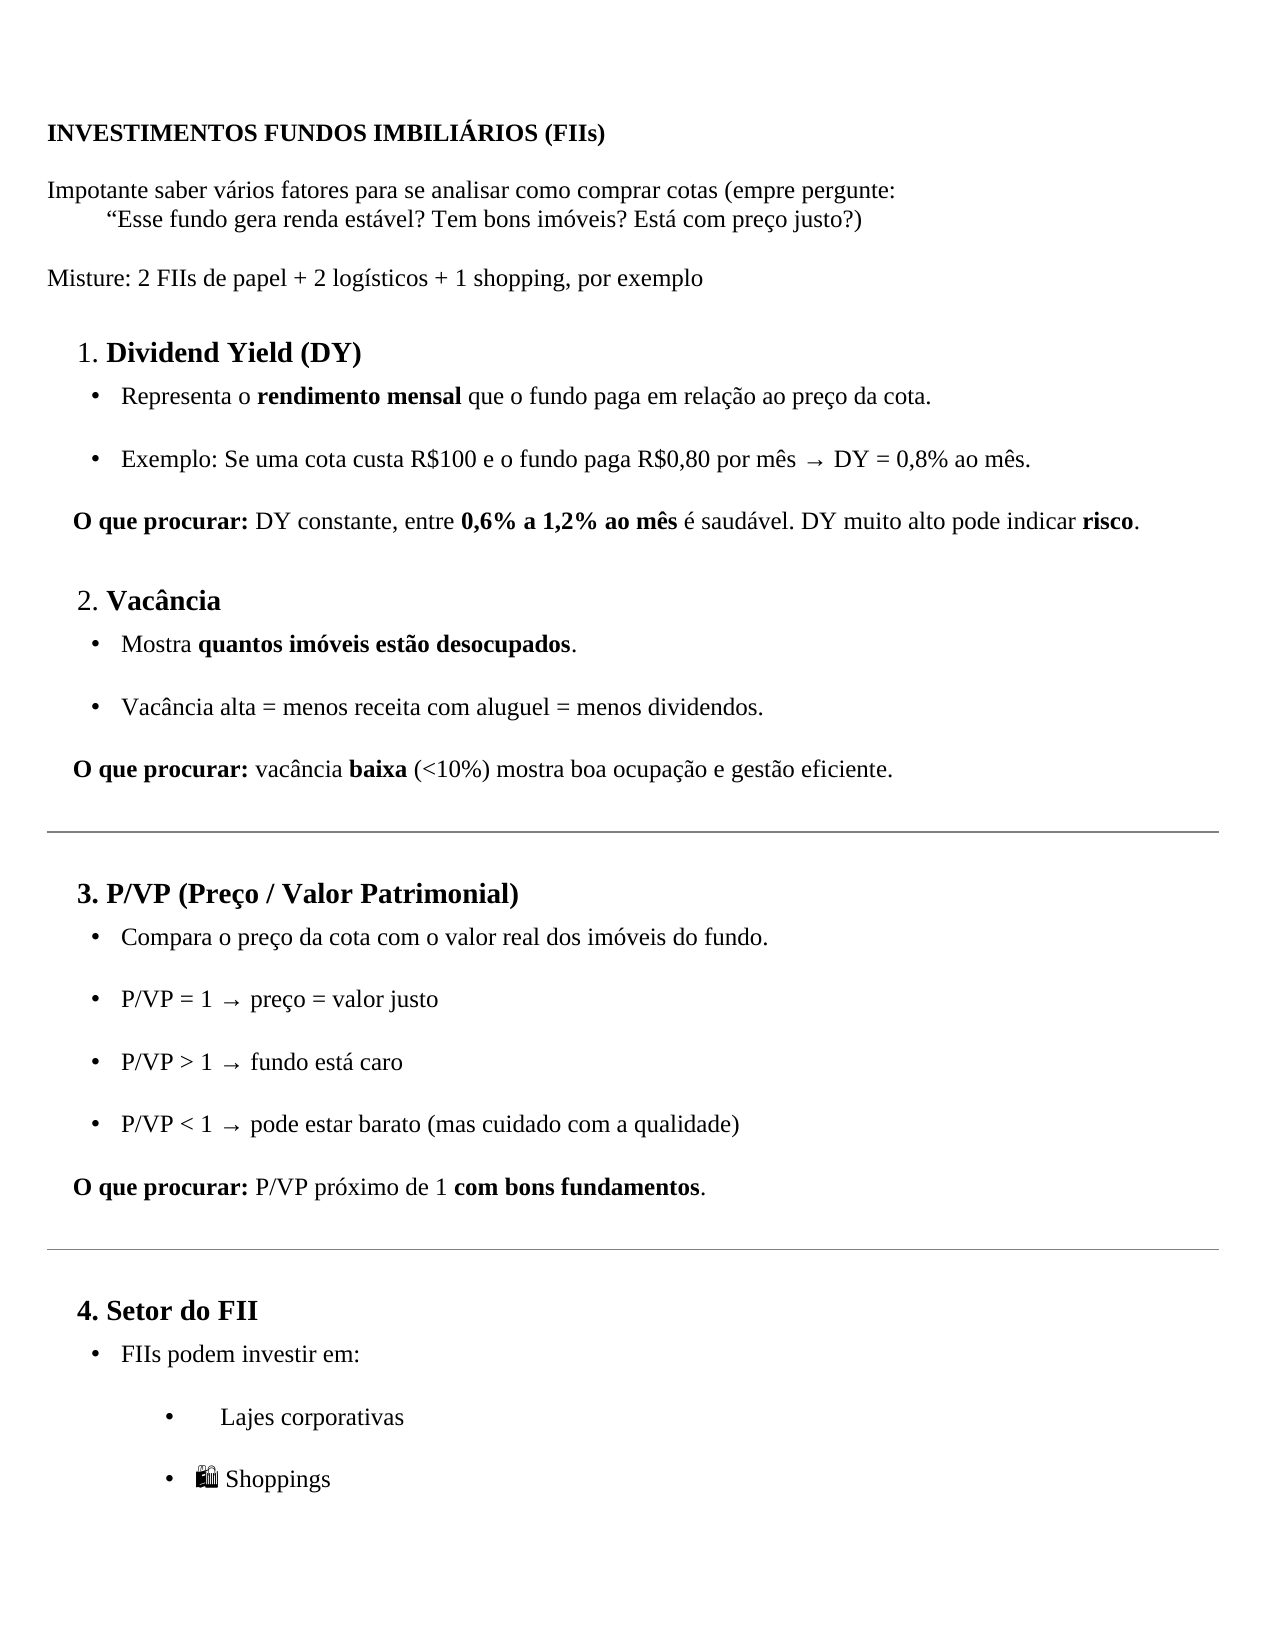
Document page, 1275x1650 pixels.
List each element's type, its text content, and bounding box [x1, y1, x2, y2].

text 📌 O que procurar: DY constante, entre 0,6% a 1,2% ao mês é saudável. DY muito alto pode indicar risco. [47, 506, 1219, 535]
list FIIs podem investir em: [91, 1339, 1219, 1368]
text INVESTIMENTOS FUNDOS IMBILIÁRIOS (FIIs) [47, 118, 1219, 147]
list 🛍️ Shoppings [165, 1464, 1219, 1493]
list P/VP > 1 → fundo está caro [91, 1047, 1219, 1076]
text 📌 O que procurar: vacância baixa (<10%) mostra boa ocupação e gestão eficiente. [47, 754, 1219, 783]
text Impotante saber vários fatores para se analisar como comprar cotas (empre pergunte: [47, 176, 1219, 204]
text 📌 O que procurar: P/VP próximo de 1 com bons fundamentos. [47, 1172, 1219, 1201]
list Compara o preço da cota com o valor real dos imóveis do fundo. [91, 922, 1219, 951]
list Exemplo: Se uma cota custa R$100 e o fundo paga R$0,80 por mês → DY = 0,8% ao mês. [91, 444, 1219, 473]
list Mostra quantos imóveis estão desocupados. [91, 629, 1219, 658]
list Vacância alta = menos receita com aluguel = menos dividendos. [91, 692, 1219, 721]
list P/VP < 1 → pode estar barato (mas cuidado com a qualidade) [91, 1109, 1219, 1138]
text Misture: 2 FIIs de papel + 2 logísticos + 1 shopping, por exemplo [47, 263, 1160, 291]
subtitle ✅ 2. Vacância [47, 583, 1160, 617]
subtitle ✅ 3. P/VP (Preço / Valor Patrimonial) [47, 876, 1219, 909]
subtitle ✅ 1. Dividend Yield (DY) [47, 335, 1160, 369]
subtitle ✅ 4. Setor do FII [47, 1293, 1219, 1327]
list Representa o rendimento mensal que o fundo paga em relação ao preço da cota. [91, 381, 1219, 410]
list 🏢 Lajes corporativas [165, 1402, 1219, 1431]
text “Esse fundo gera renda estável? Tem bons imóveis? Está com preço justo?) [106, 204, 1160, 233]
list P/VP = 1 → preço = valor justo [91, 984, 1219, 1013]
